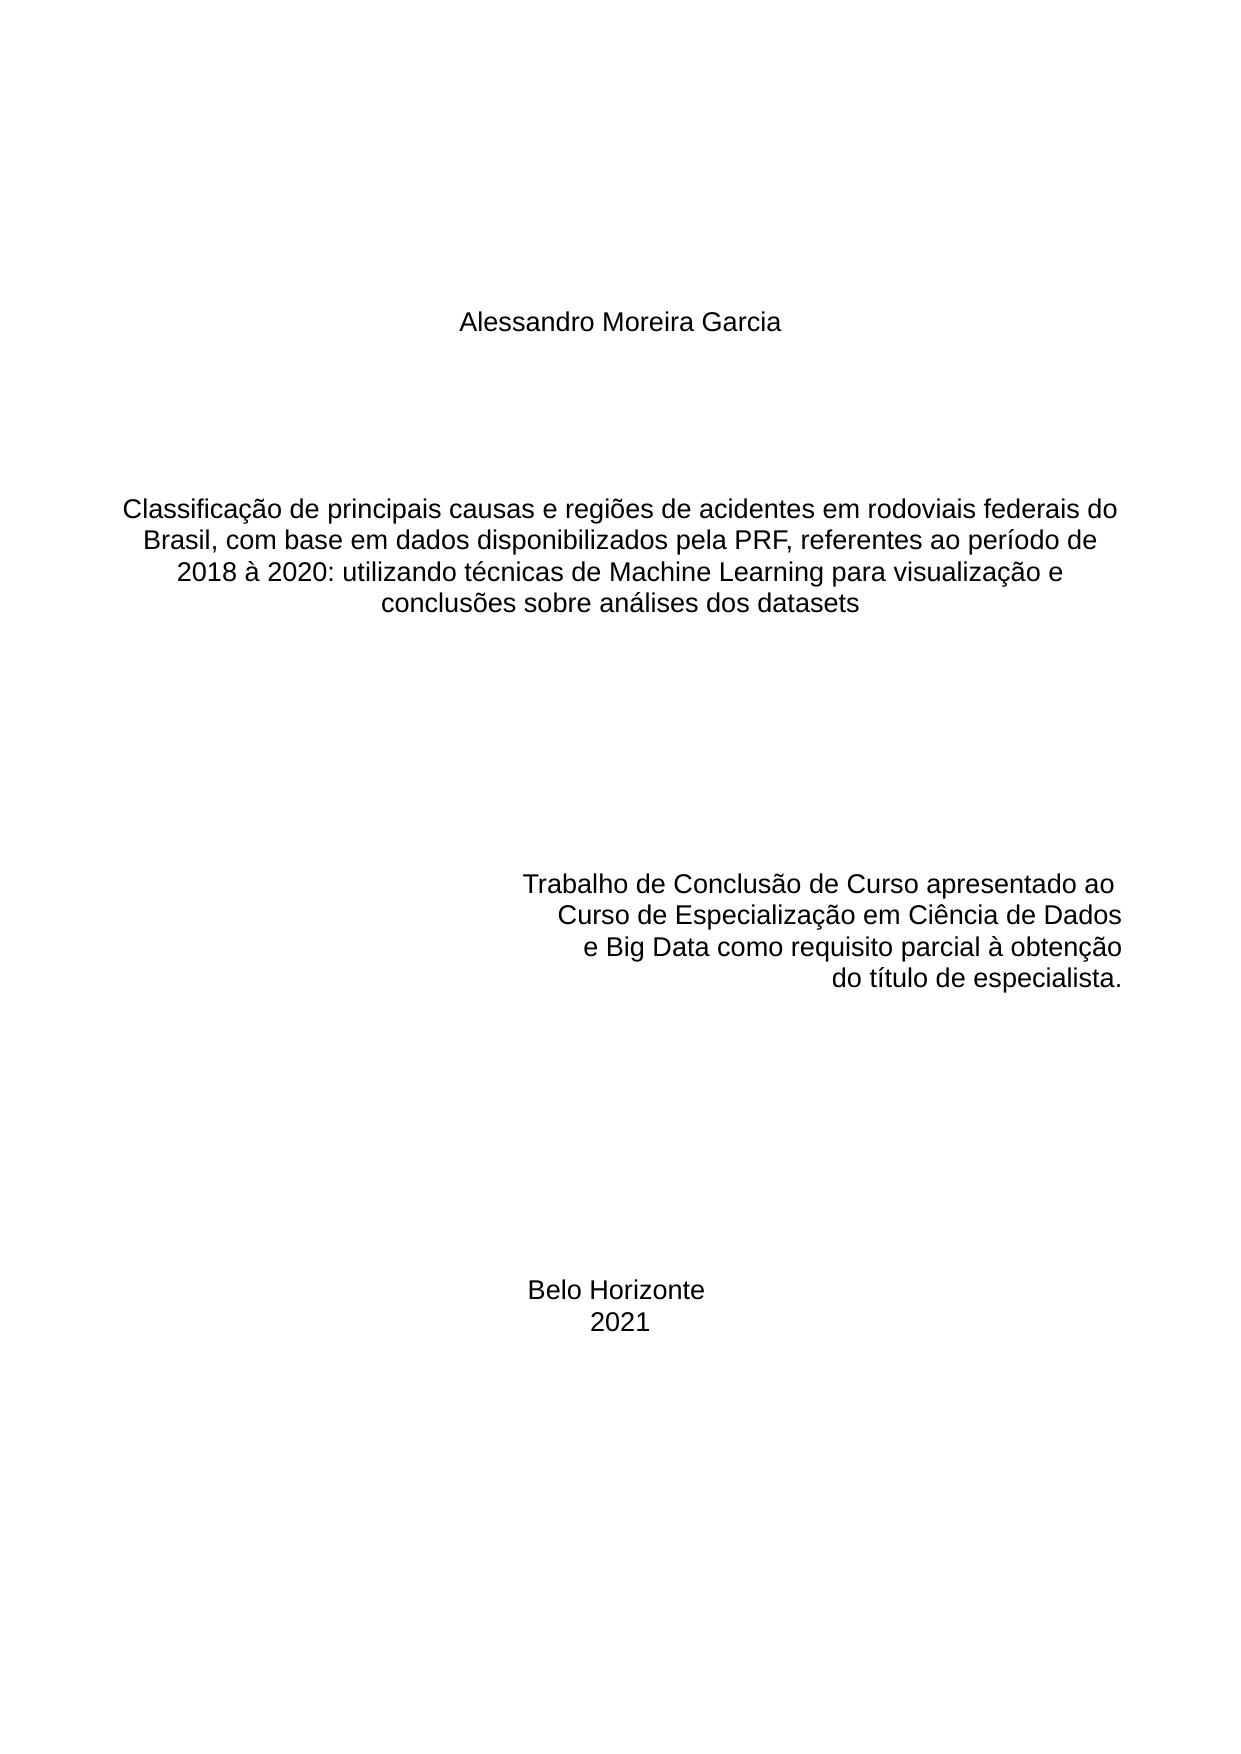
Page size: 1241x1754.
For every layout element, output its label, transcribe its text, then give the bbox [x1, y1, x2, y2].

text e Big Data como requisito parcial à obtenção [118, 931, 1122, 962]
text Belo Horizonte [118, 1274, 1122, 1306]
text 2021 [118, 1306, 1122, 1337]
text Curso de Especialização em Ciência de Dados [118, 899, 1122, 931]
text Trabalho de Conclusão de Curso apresentado ao [118, 868, 1122, 899]
text Alessandro Moreira Garcia [118, 306, 1122, 337]
text do título de especialista. [118, 962, 1122, 993]
text Classificação de principais causas e regiões de acidentes em rodoviais federais do Brasil, com base em dados disponibilizados pela PRF, referentes ao período de 2018 à 2020: utilizando técnicas de Machine Learning para visualização e conclusões sobre análises dos datasets [118, 493, 1122, 618]
